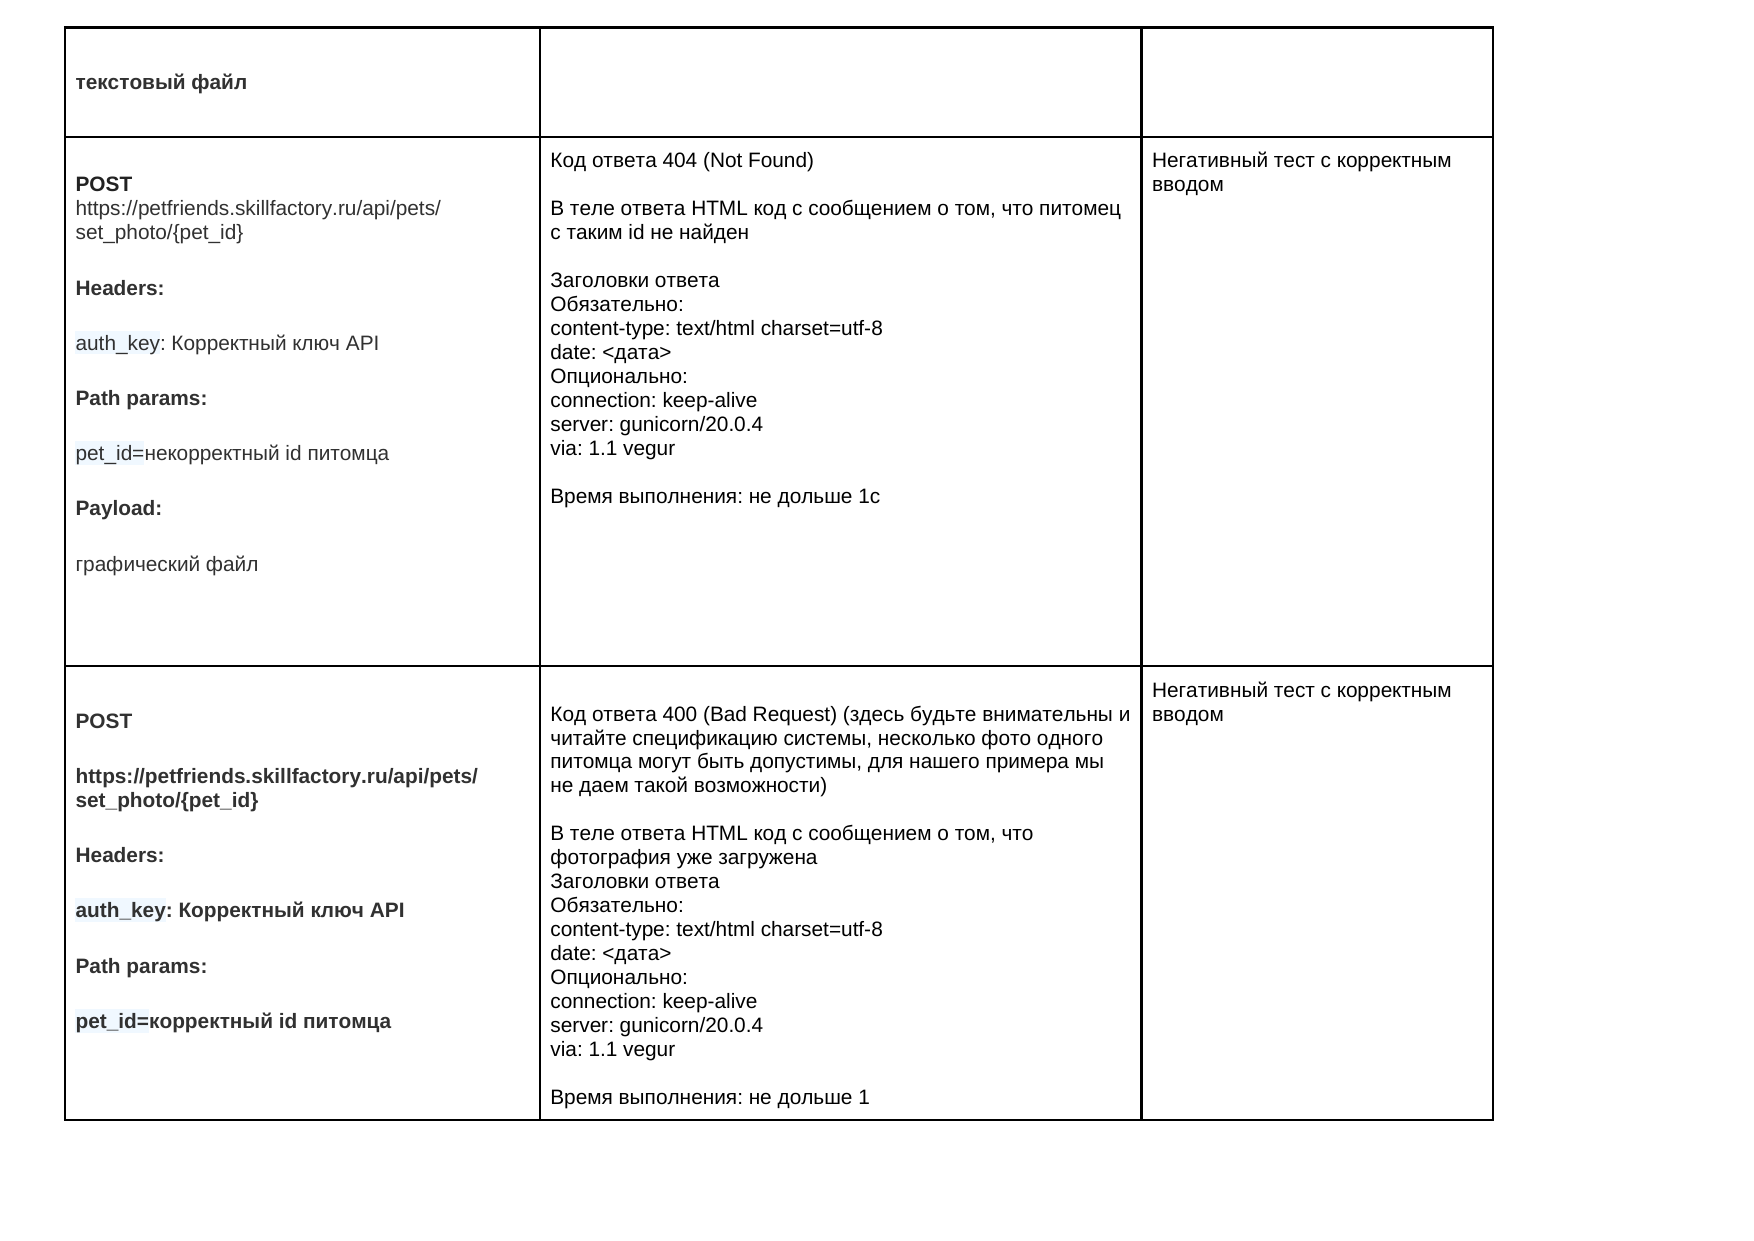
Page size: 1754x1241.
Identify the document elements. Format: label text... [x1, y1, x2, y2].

table_cell Код ответа 400 (Bad Request) (здесь будьте внимательны и читайте спецификацию системы, несколько фото одного питомца могут быть допустимы, для нашего примера мы не даем такой возможности) В теле ответа HTML код c сообщением о том, что фотография уже загружена Заголовки ответа Обязательно: content-type: text/html charset=utf-8 date: <дата> Опционально: connection: keep-alive server: gunicorn/20.0.4 via: 1.1 vegur Время выполнения: не дольше 1 [541, 667, 1140, 1119]
table_cell [541, 29, 1140, 136]
table_cell POST https://petfriends.skillfactory.ru/api/pets/set_photo/{pet_id} Headers: auth_key: Корректный ключ API Path params: pet_id=некорректный id питомца Payload: графический файл [66, 138, 539, 665]
table_cell Негативный тест с корректным вводом [1143, 138, 1492, 665]
table_cell текстовый файл [66, 29, 539, 136]
table_cell [1143, 29, 1492, 136]
table_cell POST https://petfriends.skillfactory.ru/api/pets/set_photo/{pet_id} Headers: auth_key: Корректный ключ API Path params: pet_id=корректный id питомца [66, 667, 539, 1119]
table_cell Негативный тест с корректным вводом [1143, 667, 1492, 1119]
table_cell Код ответа 404 (Not Found) В теле ответа HTML код c сообщением о том, что питомец с таким id не найден Заголовки ответа Обязательно: content-type: text/html charset=utf-8 date: <дата> Опционально: connection: keep-alive server: gunicorn/20.0.4 via: 1.1 vegur Время выполнения: не дольше 1с [541, 138, 1140, 665]
